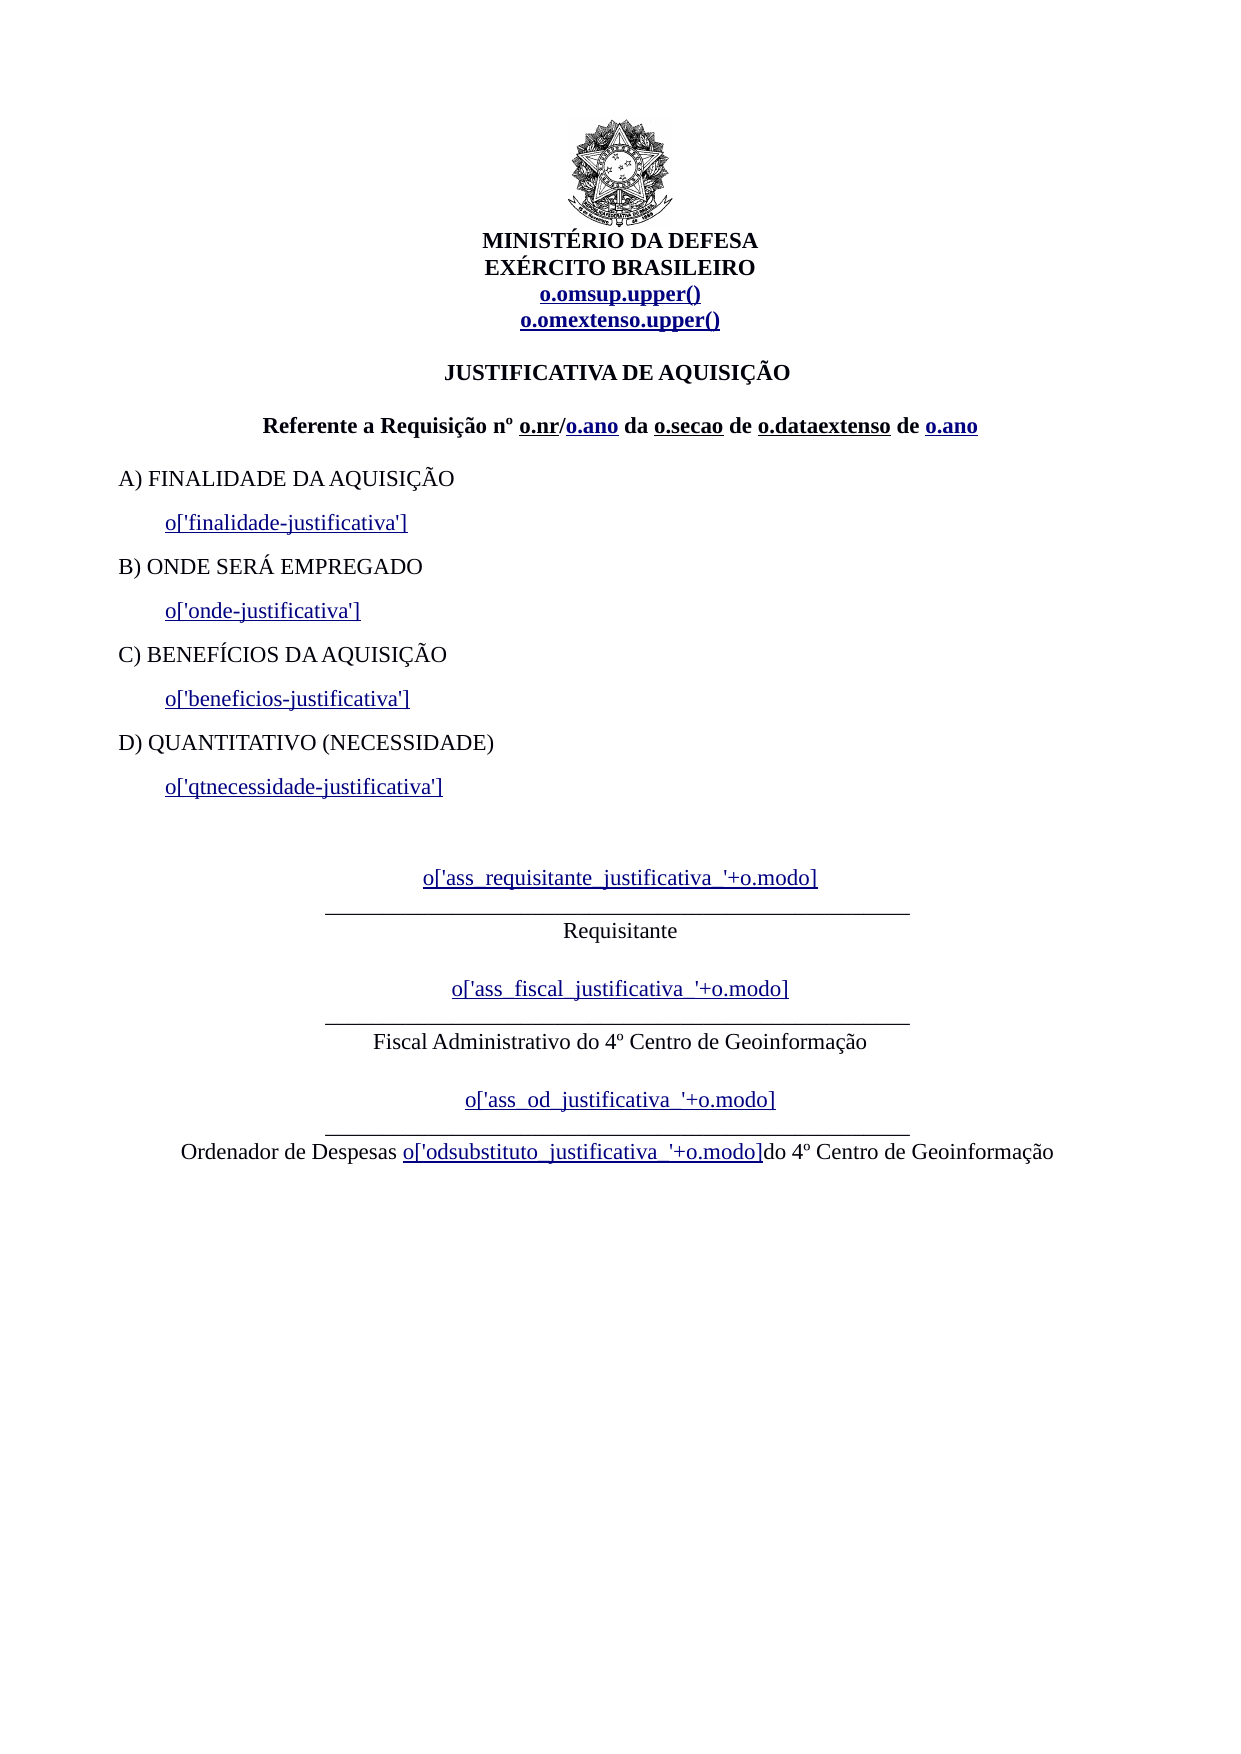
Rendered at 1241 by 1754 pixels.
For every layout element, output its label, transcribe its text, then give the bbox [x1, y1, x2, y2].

text C) BENEFÍCIOS DA AQUISIÇÃO [118, 641, 1122, 667]
text JUSTIFICATIVA DE AQUISIÇÃO Referente a Requisição nº o.nr/o.ano da o.secao de o.dataextenso de o.ano [118, 359, 1122, 438]
text o.omsup.upper() [118, 280, 1122, 307]
text ___________________________________________________ Ordenador de Despesas o['odsubstituto_justificativa_'+o.modo]do 4º Centro de Geoinformação [118, 1112, 1122, 1165]
picture [567, 118, 674, 228]
text o['ass_requisitante_justificativa_'+o.modo] [118, 864, 1122, 891]
text B) ONDE SERÁ EMPREGADO [118, 553, 1122, 579]
text o['onde-justificativa'] [118, 597, 1122, 623]
text o['ass_fiscal_justificativa_'+o.modo] [118, 975, 1122, 1001]
text o['beneficios-justificativa'] [118, 685, 1122, 711]
text D) QUANTITATIVO (NECESSIDADE) [118, 729, 1122, 755]
text ___________________________________________________ Requisitante [118, 891, 1122, 943]
text ___________________________________________________ Fiscal Administrativo do 4º Centro de Geoinformação [118, 1001, 1122, 1054]
text o.omextenso.upper() [118, 307, 1122, 333]
text o['ass_od_justificativa_'+o.modo] [118, 1086, 1122, 1112]
text EXÉRCITO BRASILEIRO [118, 254, 1122, 280]
text o['finalidade-justificativa'] [118, 509, 1122, 535]
text MINISTÉRIO DA DEFESA [118, 227, 1122, 254]
text o['qtnecessidade-justificativa'] [118, 773, 1122, 799]
text A) FINALIDADE DA AQUISIÇÃO [118, 465, 1122, 491]
